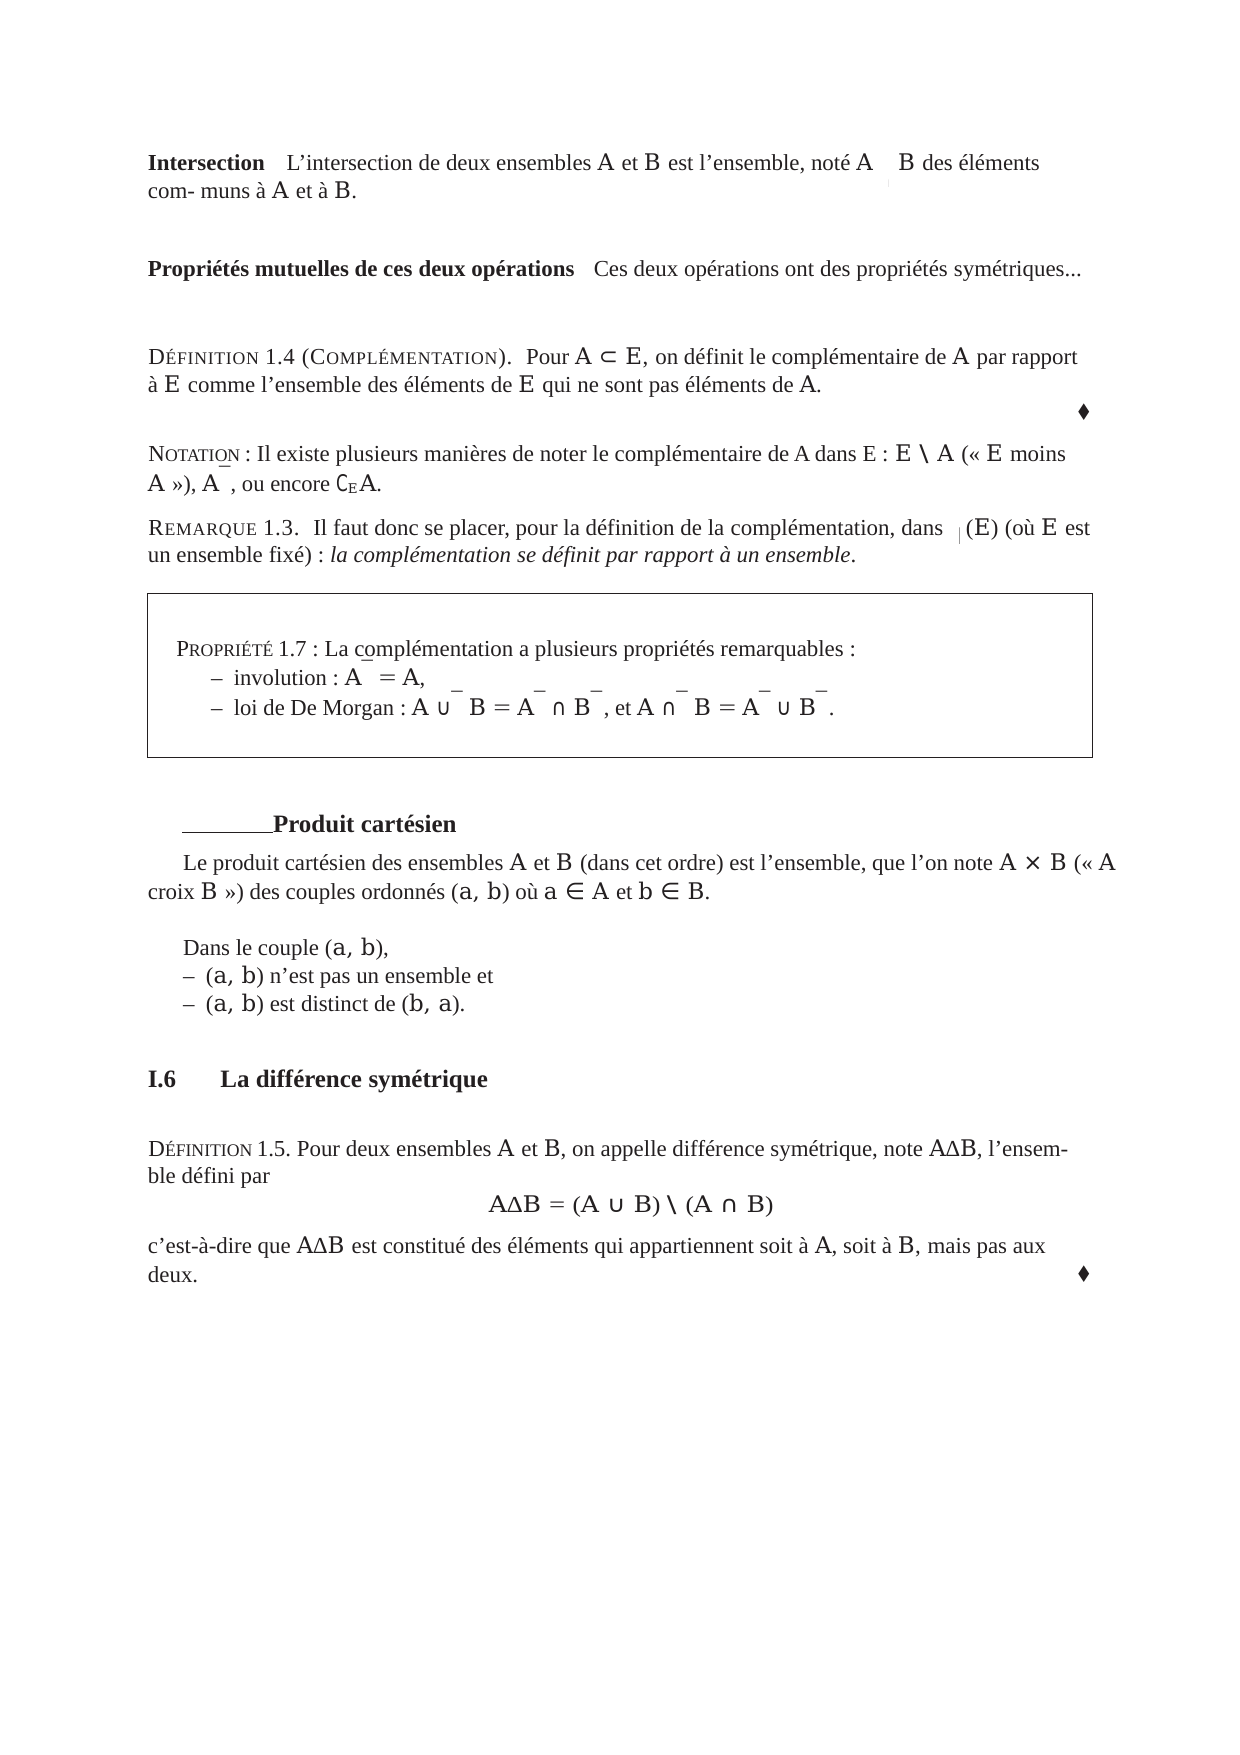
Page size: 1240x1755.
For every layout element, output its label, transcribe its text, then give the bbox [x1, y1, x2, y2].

text croix B ») des couples ordonnés (a, b) où a ∈ A et b ∈ B. [148, 878, 1239, 904]
text REMARQUE 1.3. Il faut donc se placer, pour la définition de la complémentation, dans (E) (où E est un ensemble fixé) : la complémentation se définit par rapport à un ensemble. [148, 513, 1093, 568]
text Propriétés mutuelles de ces deux opérations Ces deux opérations ont des propriétés symétriques... [148, 255, 1239, 281]
text Le produit cartésien des ensembles A et B (dans cet ordre) est l’ensemble, que l’on note A × B (« A [183, 849, 1239, 876]
text Intersection L’intersection de deux ensembles A et B est l’ensemble, noté A B des éléments com- muns à A et à B. [148, 149, 1093, 204]
list involution : A¯ = A, [211, 661, 1083, 691]
text A∆B = (A ∪ B) \ (A ∩ B) [489, 1191, 1239, 1218]
text PROPRIÉTÉ 1.7 : La complémentation a plusieurs propriétés remarquables : [176, 635, 1083, 661]
list La différence symétrique [148, 1064, 1239, 1093]
text NOTATION : Il existe plusieurs manières de noter le complémentaire de A dans E : E \ A (« E moins [148, 442, 1239, 466]
text DÉFINITION 1.4 (COMPLÉMENTATION). Pour A ⊂ E, on définit le complémentaire de A par rapport à E comme l’ensemble des éléments de E qui ne sont pas éléments de A. [148, 343, 1093, 398]
text Dans le couple (a, b), [183, 934, 1239, 961]
list (a, b) est distinct de (b, a). [183, 991, 1239, 1017]
list loi de De Morgan : A ∪¯ B = A¯ ∩ B¯, et A ∩¯ B = A¯ ∪ B¯. [211, 691, 1083, 722]
text DÉFINITION 1.5. Pour deux ensembles A et B, on appelle différence symétrique, note A∆B, l’ensem- ble défini par [148, 1134, 1093, 1189]
text c’est-à-dire que A∆B est constitué des éléments qui appartiennent soit à A, soit à B, mais pas aux deux. ♦ [148, 1233, 1093, 1287]
text ♦ [148, 399, 1093, 426]
text A »), A¯, ou encore CEA. [148, 466, 1239, 497]
list (a, b) n’est pas un ensemble et [183, 962, 1239, 989]
